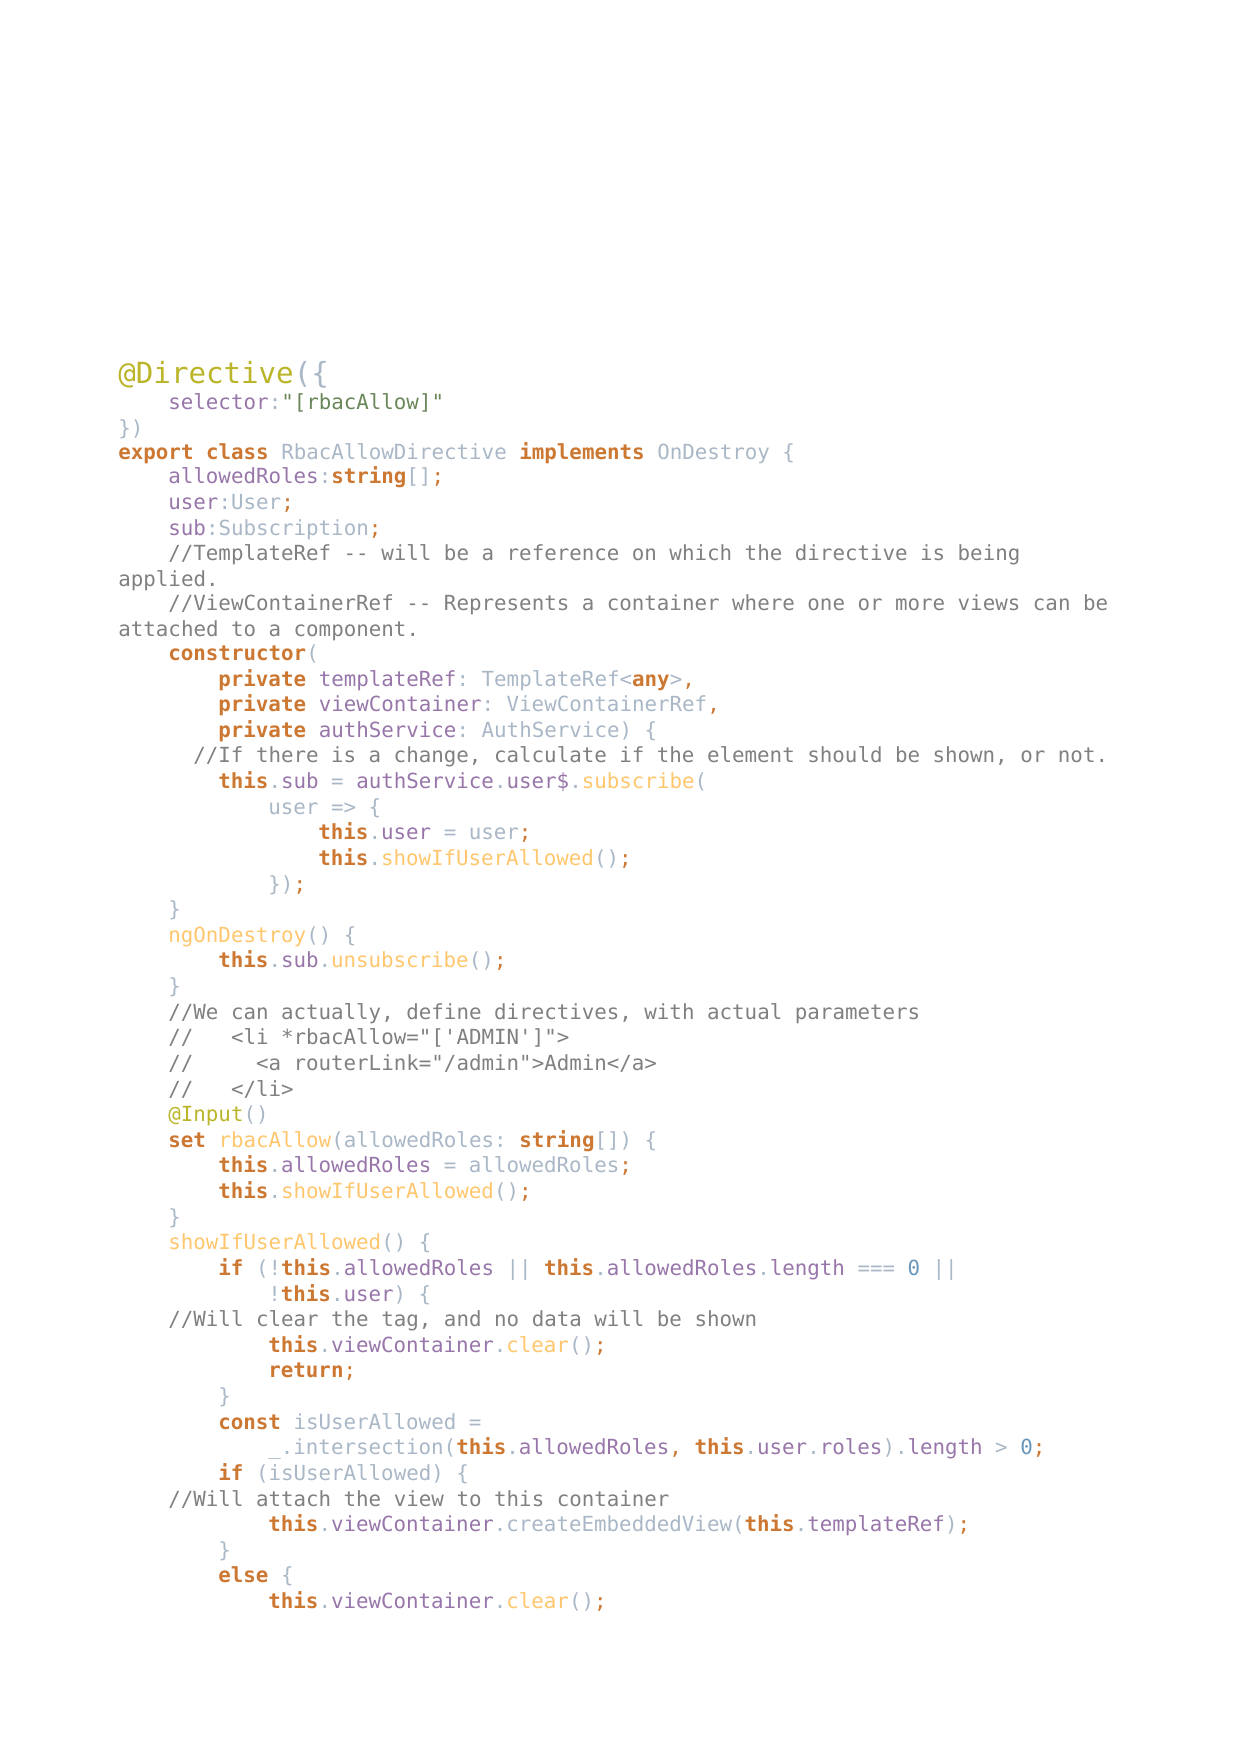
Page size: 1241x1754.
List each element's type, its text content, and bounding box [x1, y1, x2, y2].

text } [118, 1538, 1122, 1563]
text } [118, 1205, 1122, 1230]
text //TemplateRef -- will be a reference on which the directive is being applied. [118, 541, 1122, 591]
text this.viewContainer.createEmbeddedView(this.templateRef); [118, 1512, 1122, 1538]
text this.sub = authService.user$.subscribe( [118, 769, 1122, 795]
text //If there is a change, calculate if the element should be shown, or not. [118, 743, 1122, 769]
text _.intersection(this.allowedRoles, this.user.roles).length > 0; [118, 1435, 1122, 1461]
text this.viewContainer.clear(); [118, 1333, 1122, 1358]
text allowedRoles:string[]; [118, 464, 1122, 490]
text private authService: AuthService) { [118, 718, 1122, 743]
text this.sub.unsubscribe(); [118, 948, 1122, 974]
text //ViewContainerRef -- Represents a container where one or more views can be attached to a component. [118, 591, 1122, 641]
text showIfUserAllowed() { [118, 1230, 1122, 1256]
text user => { [118, 795, 1122, 820]
text this.showIfUserAllowed(); [118, 1179, 1122, 1205]
text // </li> [118, 1077, 1122, 1102]
text if (isUserAllowed) { [118, 1461, 1122, 1487]
text sub:Subscription; [118, 516, 1122, 541]
text selector:"[rbacAllow]" [118, 390, 1122, 416]
text // <li *rbacAllow="['ADMIN']"> [118, 1025, 1122, 1051]
text //We can actually, define directives, with actual parameters [118, 1000, 1122, 1025]
text export class RbacAllowDirective implements OnDestroy { [118, 440, 1122, 464]
text const isUserAllowed = [118, 1410, 1122, 1435]
text ngOnDestroy() { [118, 923, 1122, 948]
text }) [118, 416, 1122, 440]
text user:User; [118, 490, 1122, 516]
text } [118, 974, 1122, 1000]
text private templateRef: TemplateRef<any>, [118, 667, 1122, 692]
text else { [118, 1563, 1122, 1589]
text set rbacAllow(allowedRoles: string[]) { [118, 1128, 1122, 1153]
text @Input() [118, 1102, 1122, 1128]
text !this.user) { [118, 1282, 1122, 1307]
text if (!this.allowedRoles || this.allowedRoles.length === 0 || [118, 1256, 1122, 1282]
text this.showIfUserAllowed(); [118, 846, 1122, 872]
text private viewContainer: ViewContainerRef, [118, 692, 1122, 718]
text } [118, 897, 1122, 923]
text } [118, 1384, 1122, 1410]
text this.viewContainer.clear(); [118, 1589, 1122, 1615]
text }); [118, 872, 1122, 897]
text constructor( [118, 641, 1122, 667]
text @Directive({ [118, 356, 1122, 390]
text //Will clear the tag, and no data will be shown [118, 1307, 1122, 1333]
text this.allowedRoles = allowedRoles; [118, 1153, 1122, 1179]
text //Will attach the view to this container [118, 1487, 1122, 1512]
text // <a routerLink="/admin">Admin</a> [118, 1051, 1122, 1077]
text return; [118, 1358, 1122, 1384]
text this.user = user; [118, 820, 1122, 846]
